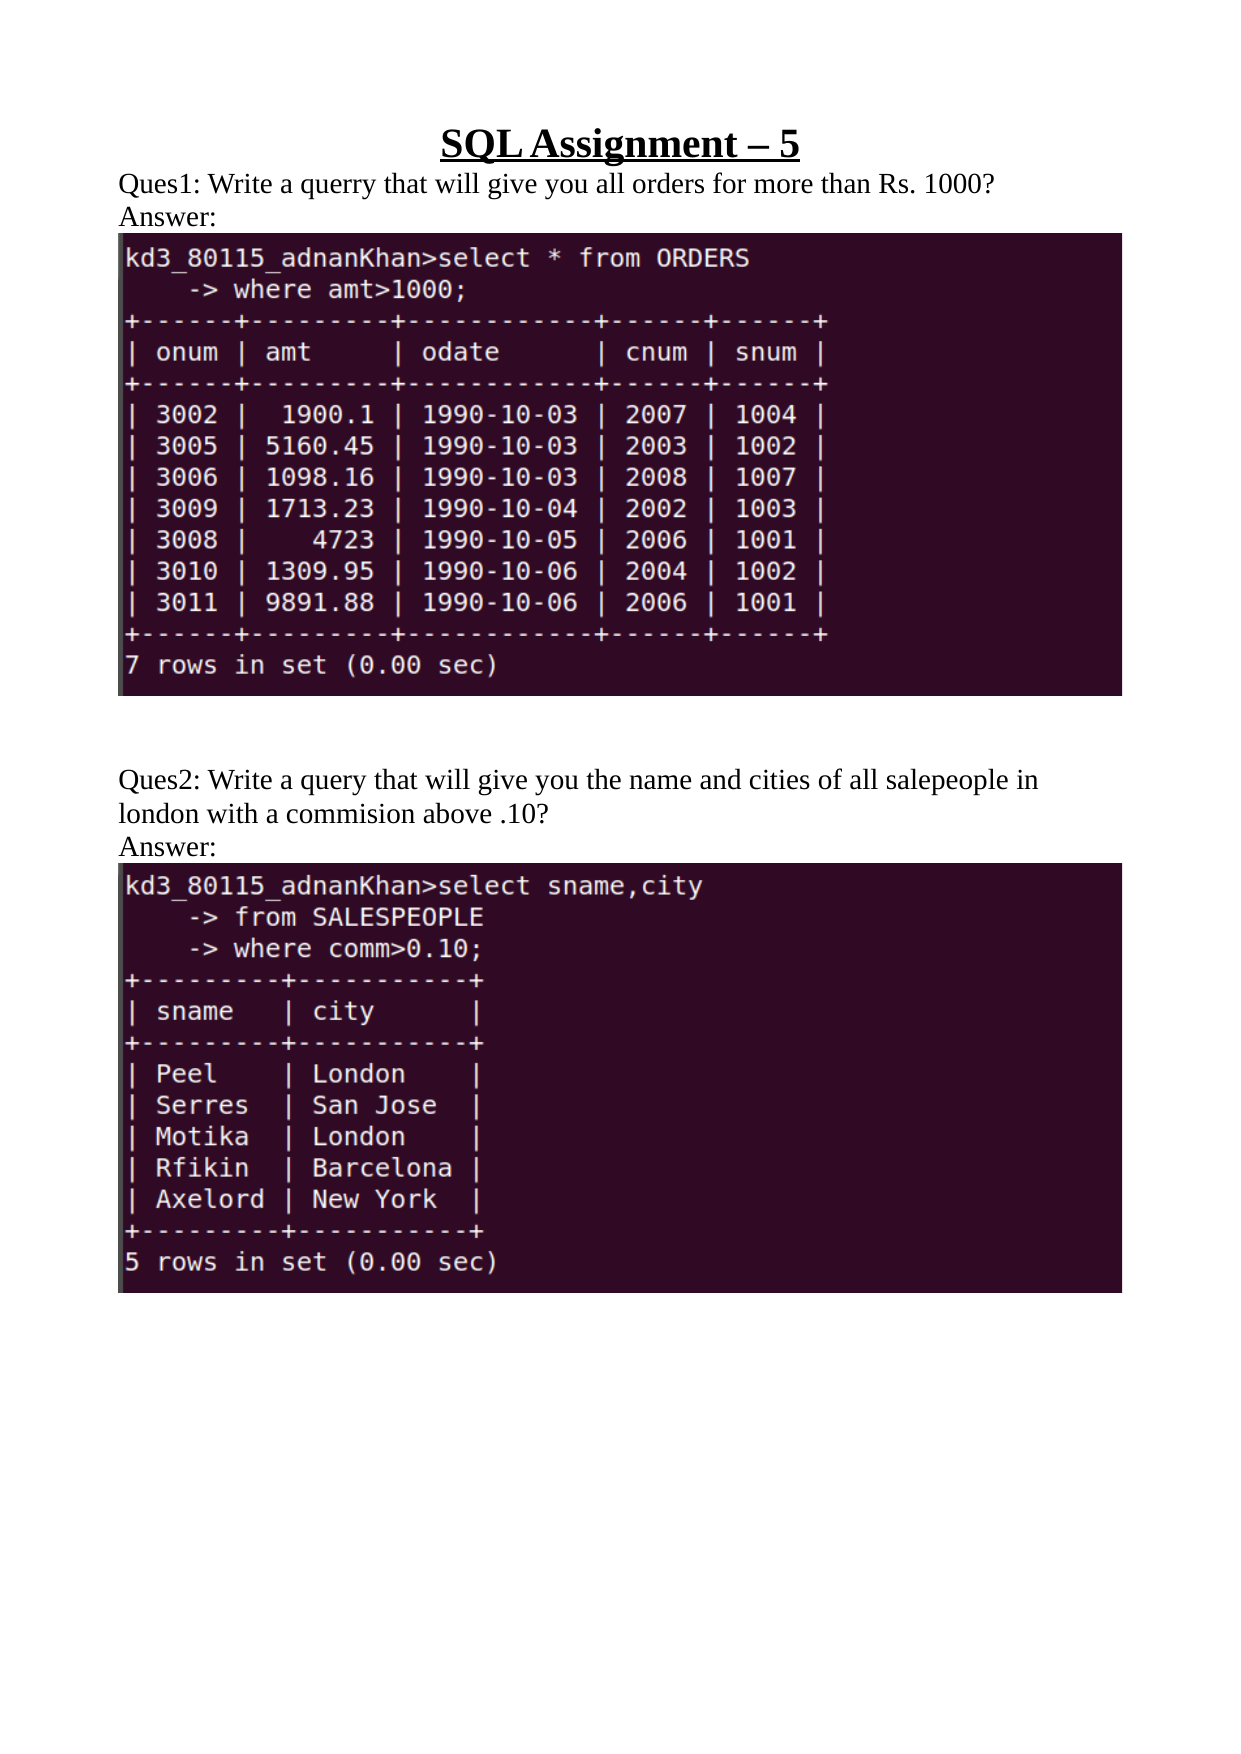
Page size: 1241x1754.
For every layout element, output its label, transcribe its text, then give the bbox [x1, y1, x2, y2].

text Answer: [118, 829, 1122, 863]
picture [118, 863, 1123, 1293]
text SQL Assignment – 5 [118, 118, 1122, 166]
text Ques2: Write a query that will give you the name and cities of all salepeople in london with a commision above .10? [118, 762, 1122, 829]
text Ques1: Write a querry that will give you all orders for more than Rs. 1000? [118, 166, 1122, 199]
text Answer: [118, 199, 1122, 233]
picture [118, 233, 1123, 696]
